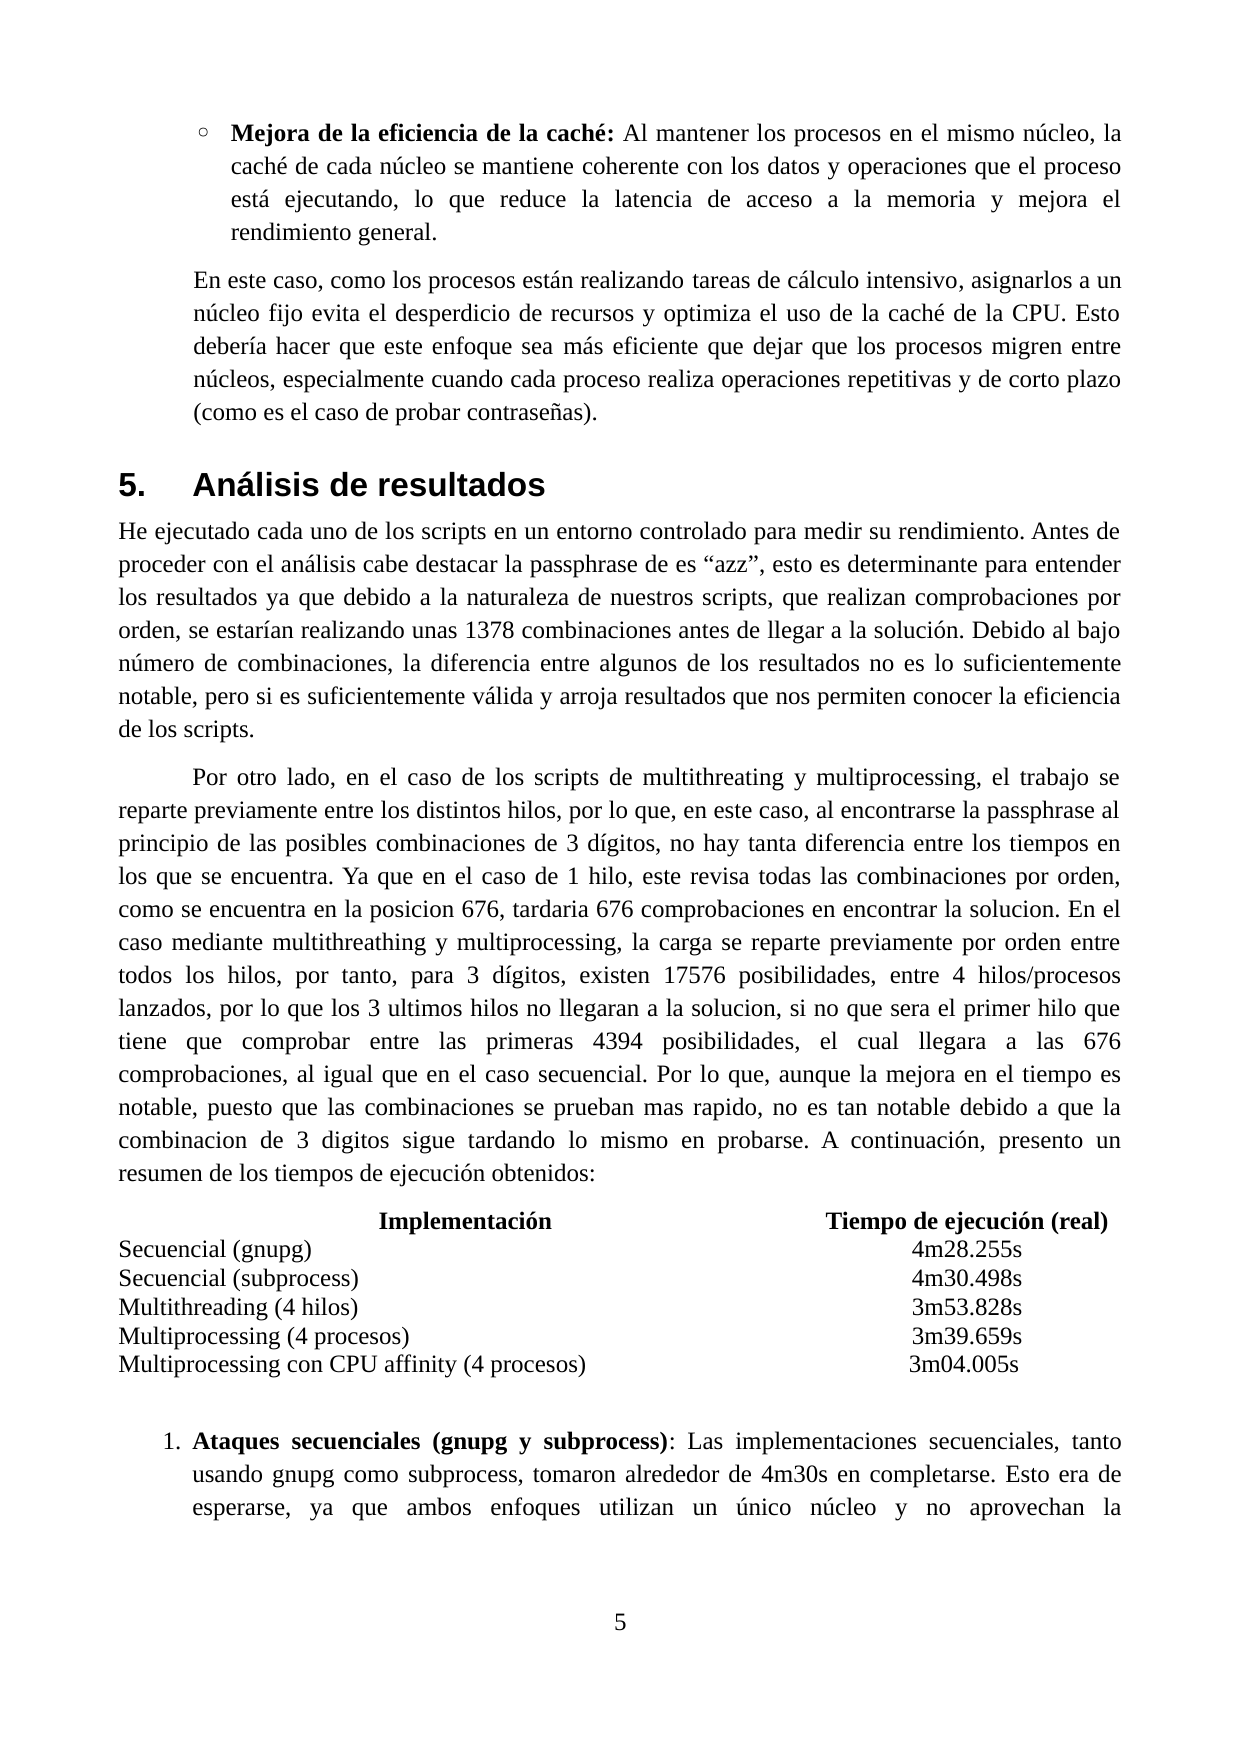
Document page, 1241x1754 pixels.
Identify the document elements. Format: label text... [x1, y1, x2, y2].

table_header Implementación [118, 1206, 812, 1234]
table_cell 3m53.828s [812, 1292, 1122, 1321]
text Por otro lado, en el caso de los scripts de multithreating y multiprocessing, el trabajo se reparte previamente entre los distintos hilos, por lo que, en este caso, al encontrarse la passphrase al principio de las posibles combinaciones de 3 dígitos, no hay tanta diferencia entre los tiempos en los que se encuentra. Ya que en el caso de 1 hilo, este revisa todas las combinaciones por orden, como se encuentra en la posicion 676, tardaria 676 comprobaciones en encontrar la solucion. En el caso mediante multithreathing y multiprocessing, la carga se reparte previamente por orden entre todos los hilos, por tanto, para 3 dígitos, existen 17576 posibilidades, entre 4 hilos/procesos lanzados, por lo que los 3 ultimos hilos no llegaran a la solucion, si no que sera el primer hilo que tiene que comprobar entre las primeras 4394 posibilidades, el cual llegara a las 676 comprobaciones, al igual que en el caso secuencial. Por lo que, aunque la mejora en el tiempo es notable, puesto que las combinaciones se prueban mas rapido, no es tan notable debido a que la combinacion de 3 digitos sigue tardando lo mismo en probarse. A continuación, presento un resumen de los tiempos de ejecución obtenidos: [118, 762, 1122, 1187]
list Mejora de la eficiencia de la caché: Al mantener los procesos en el mismo núcleo, la caché de cada núcleo se mantiene coherente con los datos y operaciones que el proceso está ejecutando, lo que reduce la latencia de acceso a la memoria y mejora el rendimiento general. [193, 118, 1122, 246]
table_cell Secuencial (gnupg) [118, 1235, 812, 1263]
list Ataques secuenciales (gnupg y subprocess): Las implementaciones secuenciales, tanto usando gnupg como subprocess, tomaron alrededor de 4m30s en completarse. Esto era de esperarse, ya que ambos enfoques utilizan un único núcleo y no aprovechan la [162, 1426, 1122, 1521]
text He ejecutado cada uno de los scripts en un entorno controlado para medir su rendimiento. Antes de proceder con el análisis cabe destacar la passphrase de es “azz”, esto es determinante para entender los resultados ya que debido a la naturaleza de nuestros scripts, que realizan comprobaciones por orden, se estarían realizando unas 1378 combinaciones antes de llegar a la solución. Debido al bajo número de combinaciones, la diferencia entre algunos de los resultados no es lo suficientemente notable, pero si es suficientemente válida y arroja resultados que nos permiten conocer la eficiencia de los scripts. [118, 516, 1122, 743]
table_cell Secuencial (subprocess) [118, 1263, 812, 1292]
table_header Tiempo de ejecución (real) [812, 1206, 1122, 1234]
table_cell Multiprocessing con CPU affinity (4 procesos) [118, 1350, 812, 1378]
list En este caso, como los procesos están realizando tareas de cálculo intensivo, asignarlos a un núcleo fijo evita el desperdicio de recursos y optimiza el uso de la caché de la CPU. Esto debería hacer que este enfoque sea más eficiente que dejar que los procesos migren entre núcleos, especialmente cuando cada proceso realiza operaciones repetitivas y de corto plazo (como es el caso de probar contraseñas). [156, 265, 1122, 426]
table_cell 4m30.498s [812, 1263, 1122, 1292]
table_cell 3m39.659s [812, 1321, 1122, 1349]
subtitle Análisis de resultados [118, 465, 1122, 504]
table_cell Multithreading (4 hilos) [118, 1292, 812, 1321]
table_cell 3m04.005s [812, 1350, 1122, 1378]
table_cell Multiprocessing (4 procesos) [118, 1321, 812, 1349]
table_cell 4m28.255s [812, 1235, 1122, 1263]
